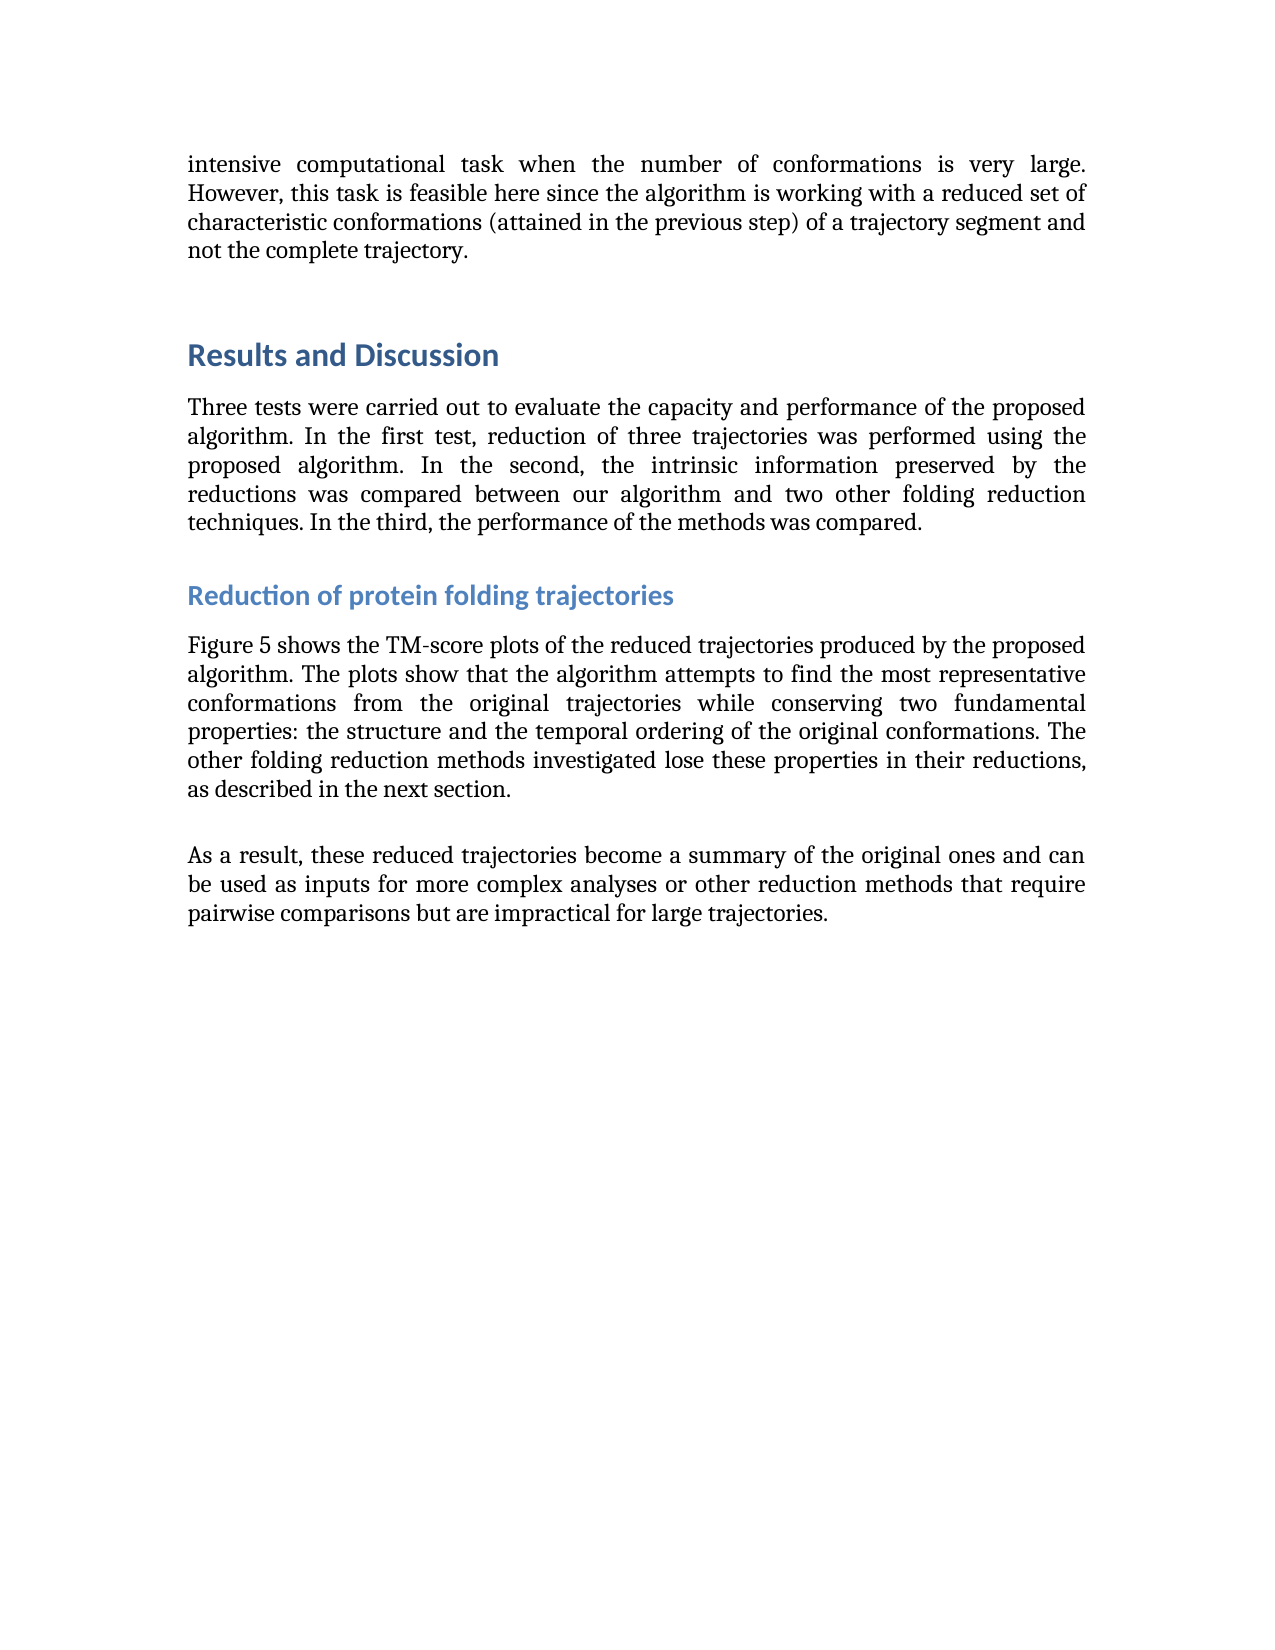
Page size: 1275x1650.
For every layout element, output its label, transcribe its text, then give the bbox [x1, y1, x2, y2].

text Figure 5 shows the TM-score plots of the reduced trajectories produced by the proposed algorithm. The plots show that the algorithm attempts to find the most representative conformations from the original trajectories while conserving two fundamental properties: the structure and the temporal ordering of the original conformations. The other folding reduction methods investigated lose these properties in their reductions, as described in the next section. [187, 631, 1087, 803]
text As a result, these reduced trajectories become a summary of the original ones and can be used as inputs for more complex analyses or other reduction methods that require pairwise comparisons but are impractical for large trajectories. [187, 841, 1087, 927]
subtitle Reduction of protein folding trajectories [187, 577, 1087, 612]
text intensive computational task when the number of conformations is very large. However, this task is feasible here since the algorithm is working with a reduced set of characteristic conformations (attained in the previous step) of a trajectory segment and not the complete trajectory. [187, 150, 1087, 265]
text Three tests were carried out to evaluate the capacity and performance of the proposed algorithm. In the first test, reduction of three trajectories was performed using the proposed algorithm. In the second, the intrinsic information preserved by the reductions was compared between our algorithm and two other folding reduction techniques. In the third, the performance of the methods was compared. [187, 393, 1087, 537]
subtitle Results and Discussion [187, 334, 1087, 374]
